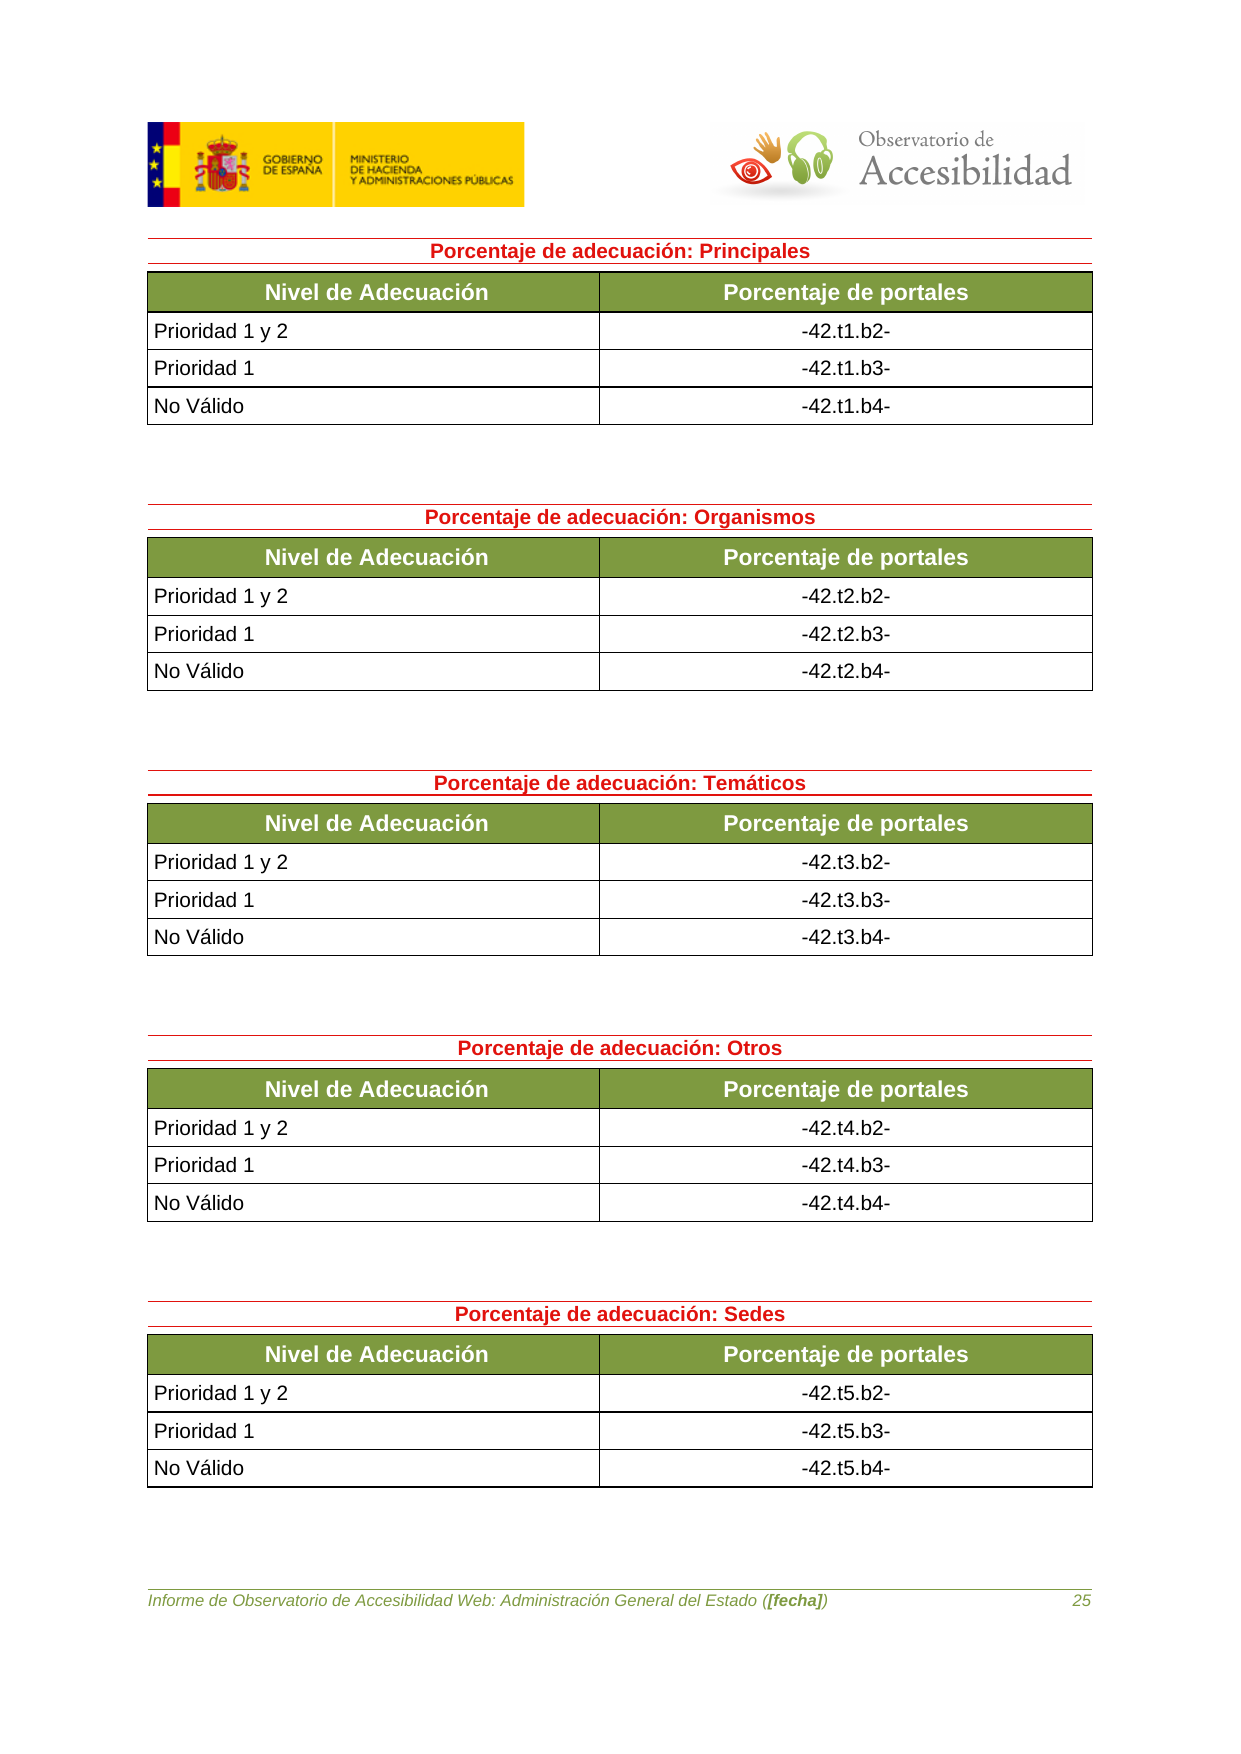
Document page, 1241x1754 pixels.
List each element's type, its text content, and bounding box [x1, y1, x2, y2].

table_header Nivel de Adecuación [148, 804, 599, 843]
table_cell Prioridad 1 [148, 1147, 599, 1183]
table_cell -42.t5.b4- [600, 1450, 1092, 1486]
table_cell -42.t3.b2- [600, 844, 1092, 880]
text Porcentaje de adecuación: Principales [148, 239, 1092, 263]
table_header Porcentaje de portales [600, 1335, 1092, 1374]
table_cell -42.t2.b3- [600, 616, 1092, 652]
table_header Porcentaje de portales [600, 804, 1092, 843]
table_header Nivel de Adecuación [148, 273, 599, 311]
text Porcentaje de adecuación: Temáticos [148, 771, 1092, 794]
table_cell Prioridad 1 [148, 881, 599, 918]
table_cell -42.t4.b3- [600, 1147, 1092, 1183]
table_cell -42.t1.b2- [600, 313, 1092, 349]
text Porcentaje de adecuación: Sedes [148, 1302, 1092, 1326]
table_cell -42.t3.b3- [600, 881, 1092, 918]
table_cell -42.t2.b4- [600, 653, 1092, 689]
table_cell No Válido [148, 653, 599, 689]
table_cell No Válido [148, 388, 599, 424]
table_cell No Válido [148, 1450, 599, 1486]
table_cell No Válido [148, 919, 599, 955]
table_cell No Válido [148, 1184, 599, 1221]
table_cell -42.t5.b2- [600, 1375, 1092, 1411]
table_header Nivel de Adecuación [148, 1335, 599, 1374]
picture [710, 122, 1086, 205]
table_cell -42.t1.b4- [600, 388, 1092, 424]
table_cell Prioridad 1 y 2 [148, 844, 599, 880]
text Porcentaje de adecuación: Organismos [148, 505, 1092, 529]
table_cell -42.t5.b3- [600, 1413, 1092, 1449]
table_header Nivel de Adecuación [148, 538, 599, 577]
table_cell -42.t3.b4- [600, 919, 1092, 955]
table_header Nivel de Adecuación [148, 1069, 599, 1108]
table_cell -42.t4.b2- [600, 1109, 1092, 1146]
table_cell -42.t1.b3- [600, 350, 1092, 386]
table_header Porcentaje de portales [600, 538, 1092, 577]
table_header Porcentaje de portales [600, 273, 1092, 311]
table_cell Prioridad 1 y 2 [148, 1375, 599, 1411]
table_cell Prioridad 1 y 2 [148, 578, 599, 614]
table_cell -42.t4.b4- [600, 1184, 1092, 1221]
table_cell Prioridad 1 [148, 616, 599, 652]
table_cell Prioridad 1 y 2 [148, 1109, 599, 1146]
picture [147, 122, 525, 207]
text Porcentaje de adecuación: Otros [148, 1036, 1092, 1060]
table_cell -42.t2.b2- [600, 578, 1092, 614]
table_cell Prioridad 1 [148, 350, 599, 386]
table_cell Prioridad 1 y 2 [148, 313, 599, 349]
table_cell Prioridad 1 [148, 1413, 599, 1449]
table_header Porcentaje de portales [600, 1069, 1092, 1108]
